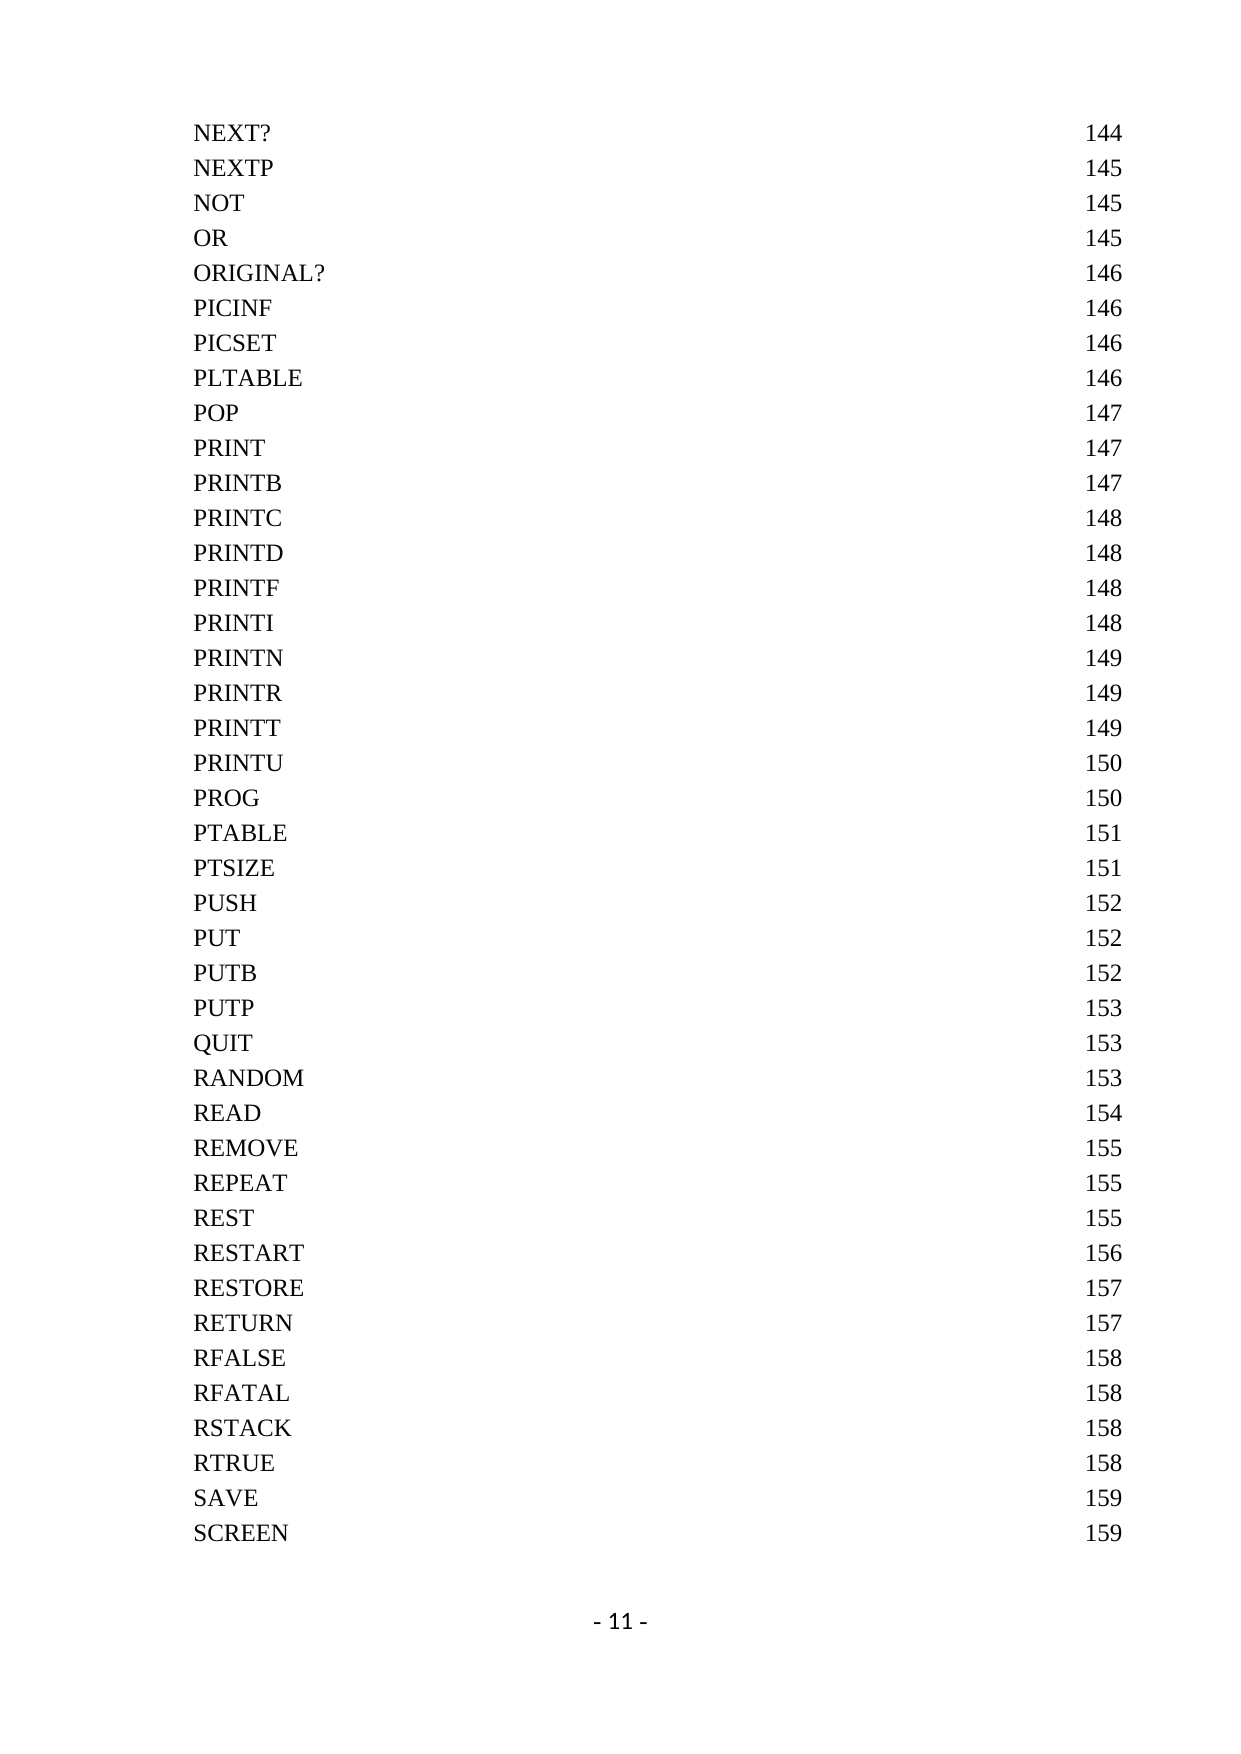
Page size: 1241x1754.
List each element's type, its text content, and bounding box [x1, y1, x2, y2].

text REMOVE 155 [193, 1133, 1122, 1162]
text REST 155 [193, 1203, 1122, 1232]
text PUT 152 [193, 923, 1122, 952]
text PRINTU 150 [193, 748, 1122, 777]
text PLTABLE 146 [193, 363, 1122, 392]
text RESTART 156 [193, 1238, 1122, 1267]
text PRINTB 147 [193, 468, 1122, 497]
text PICSET 146 [193, 328, 1122, 357]
text POP 147 [193, 398, 1122, 427]
text NEXT? 144 [193, 118, 1122, 147]
text PRINTI 148 [193, 608, 1122, 637]
text RSTACK 158 [193, 1413, 1122, 1442]
text SAVE 159 [193, 1483, 1122, 1512]
text RTRUE 158 [193, 1448, 1122, 1477]
text QUIT 153 [193, 1028, 1122, 1057]
text OR 145 [193, 223, 1122, 252]
text PRINTD 148 [193, 538, 1122, 567]
text RFATAL 158 [193, 1378, 1122, 1407]
text RETURN 157 [193, 1308, 1122, 1337]
text PTABLE 151 [193, 818, 1122, 847]
text PICINF 146 [193, 293, 1122, 322]
text PRINTT 149 [193, 713, 1122, 742]
text PTSIZE 151 [193, 853, 1122, 882]
text NEXTP 145 [193, 153, 1122, 182]
text ORIGINAL? 146 [193, 258, 1122, 287]
text PUTB 152 [193, 958, 1122, 987]
text NOT 145 [193, 188, 1122, 217]
text PRINTC 148 [193, 503, 1122, 532]
text PRINT 147 [193, 433, 1122, 462]
text READ 154 [193, 1098, 1122, 1127]
text PRINTN 149 [193, 643, 1122, 672]
text PRINTR 149 [193, 678, 1122, 707]
text REPEAT 155 [193, 1168, 1122, 1197]
text RESTORE 157 [193, 1273, 1122, 1302]
text PUSH 152 [193, 888, 1122, 917]
text SCREEN 159 [193, 1518, 1122, 1547]
text PROG 150 [193, 783, 1122, 812]
text RFALSE 158 [193, 1343, 1122, 1372]
text RANDOM 153 [193, 1063, 1122, 1092]
text PUTP 153 [193, 993, 1122, 1022]
text PRINTF 148 [193, 573, 1122, 602]
